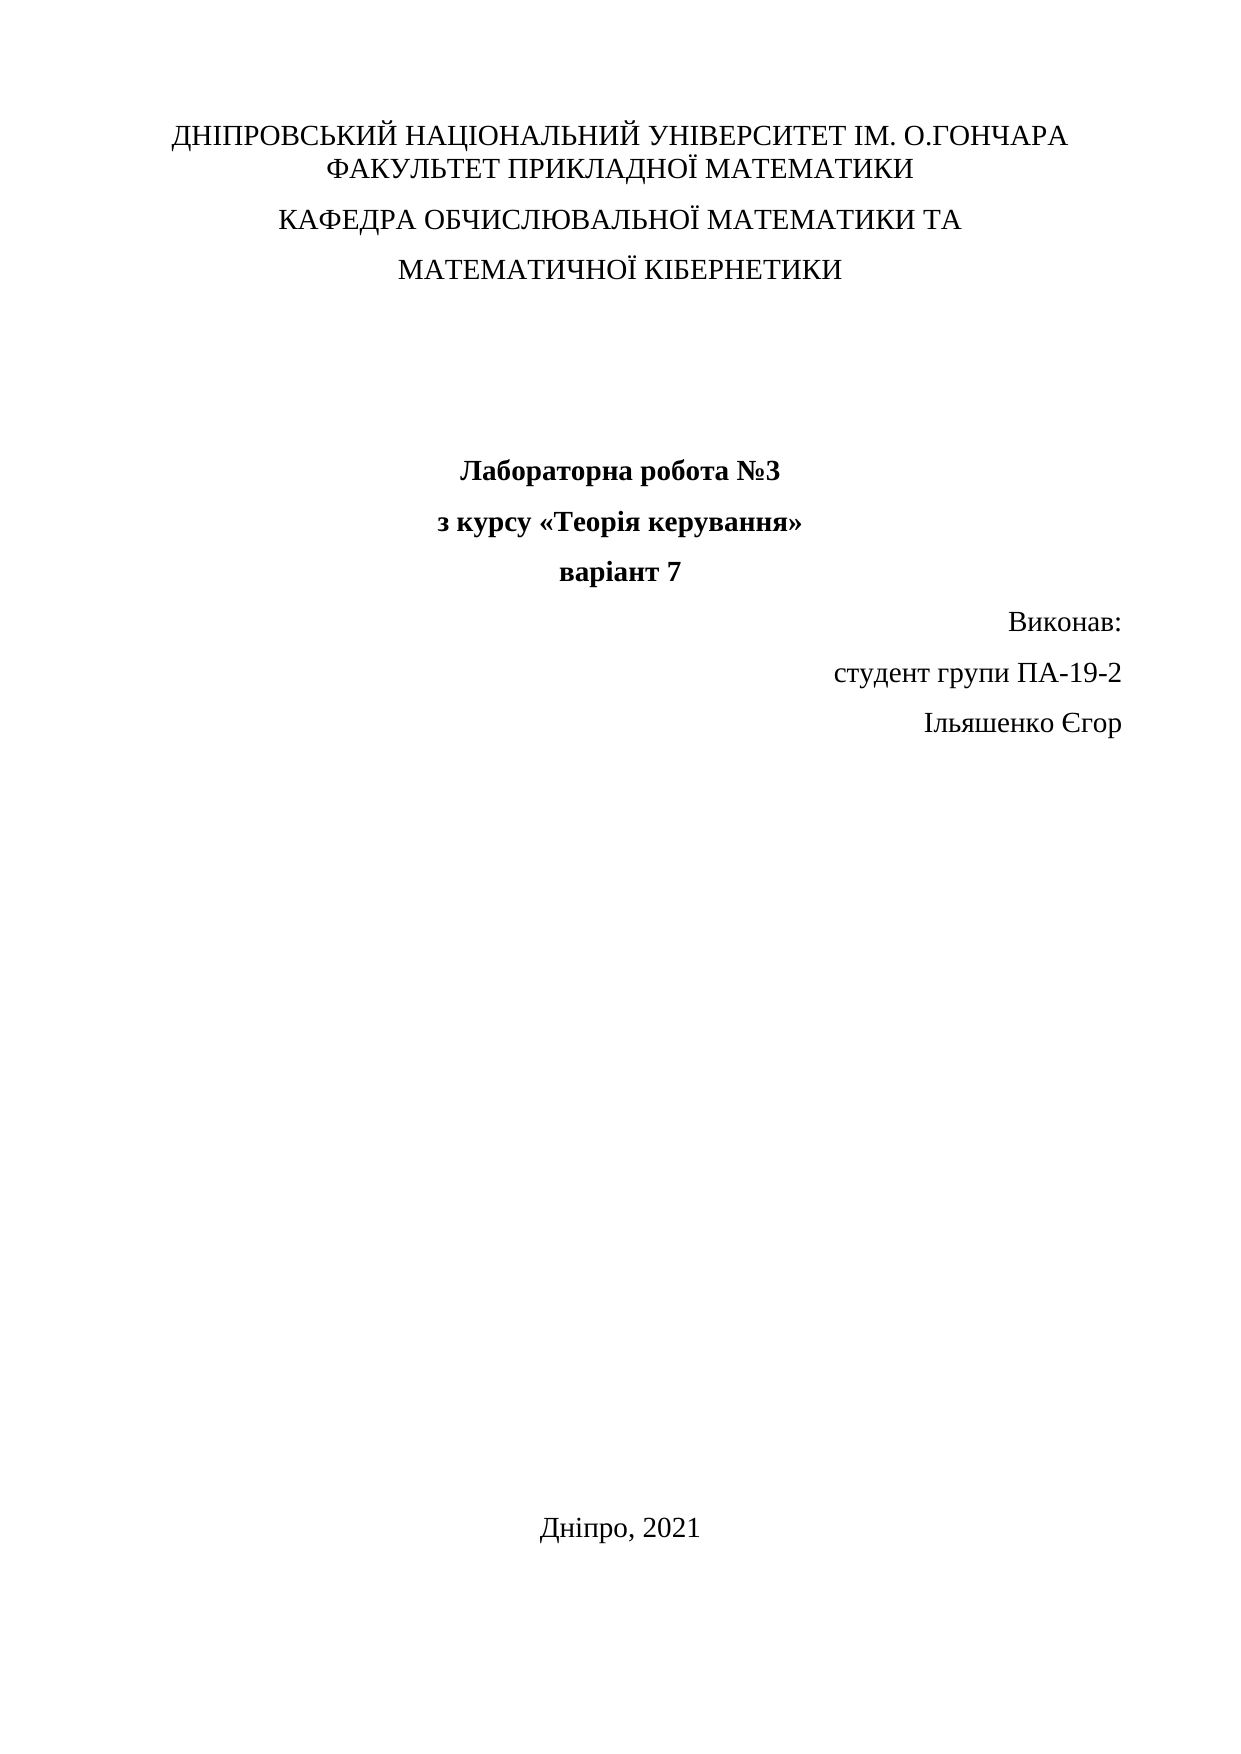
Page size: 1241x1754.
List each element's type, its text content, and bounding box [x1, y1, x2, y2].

text ФАКУЛЬТЕТ ПРИКЛАДНОЇ МАТЕМАТИКИ [118, 152, 1122, 185]
text КАФЕДРА ОБЧИСЛЮВАЛЬНОЇ МАТЕМАТИКИ ТА [118, 202, 1122, 236]
text Ільяшенко Єгор [118, 705, 1122, 739]
text Лабораторна робота №3 [118, 453, 1122, 487]
text МАТЕМАТИЧНОЇ КІБЕРНЕТИКИ [118, 252, 1122, 286]
text Виконав: [118, 604, 1122, 638]
text варіант 7 [118, 554, 1122, 588]
text ДНІПРОВСЬКИЙ НАЦІОНАЛЬНИЙ УНІВЕРСИТЕТ ІМ. О.ГОНЧАРА [118, 118, 1122, 152]
text Дніпро, 2021 [118, 1510, 1122, 1594]
text студент групи ПА-19-2 [118, 655, 1122, 688]
text з курсу «Теорія керування» [118, 504, 1122, 537]
